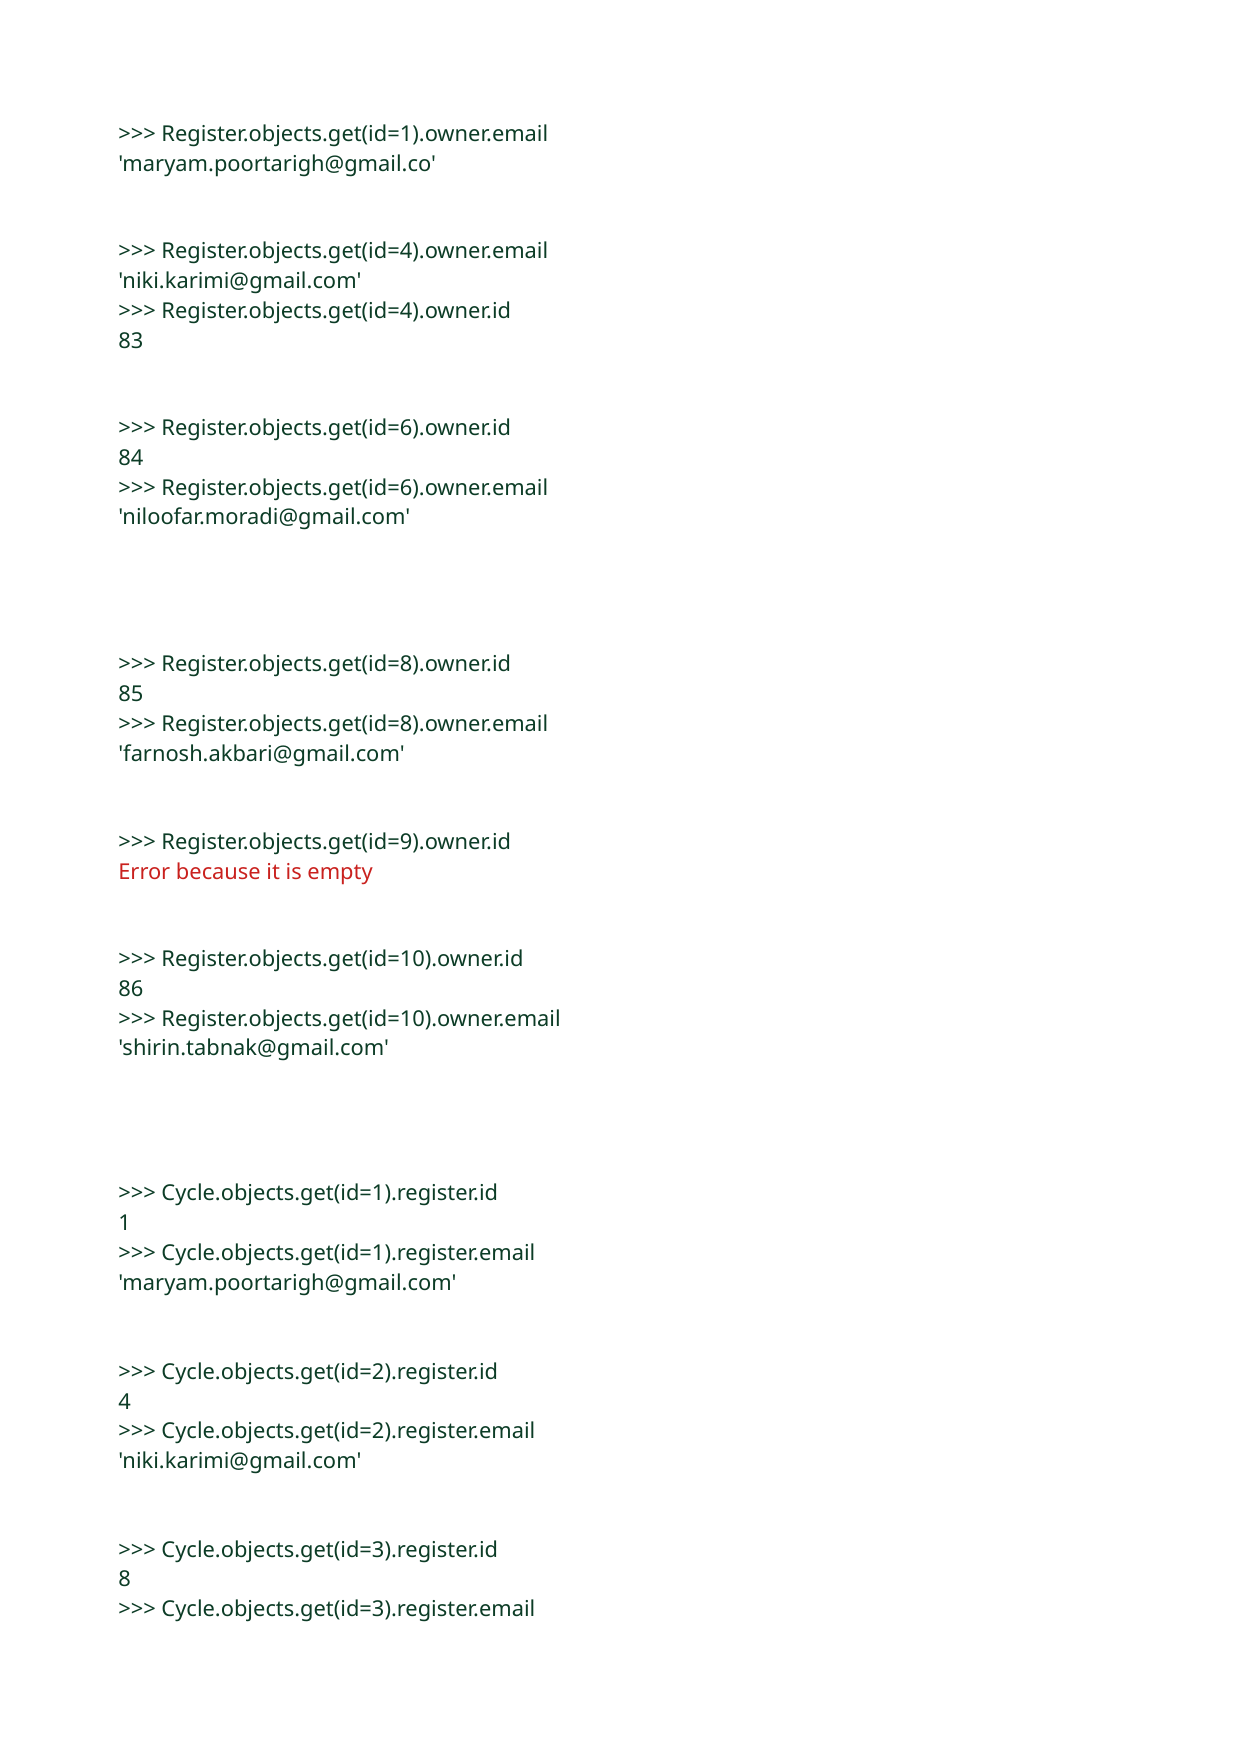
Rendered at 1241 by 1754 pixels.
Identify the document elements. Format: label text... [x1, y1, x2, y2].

text >>> Register.objects.get(id=10).owner.email [118, 1002, 1122, 1032]
text 'farnosh.akbari@gmail.com' [118, 737, 1122, 767]
text >>> Register.objects.get(id=6).owner.id [118, 412, 1122, 442]
text >>> Register.objects.get(id=1).owner.email [118, 118, 1122, 148]
text >>> Register.objects.get(id=4).owner.id [118, 295, 1122, 324]
text >>> Register.objects.get(id=6).owner.email [118, 471, 1122, 501]
text >>> Register.objects.get(id=10).owner.id [118, 943, 1122, 973]
text 'maryam.poortarigh@gmail.co' [118, 148, 1122, 178]
text 4 [118, 1386, 1122, 1415]
text 'maryam.poortarigh@gmail.com' [118, 1266, 1122, 1296]
text >>> Cycle.objects.get(id=3).register.email [118, 1593, 1122, 1623]
text >>> Register.objects.get(id=8).owner.email [118, 708, 1122, 737]
text 'niki.karimi@gmail.com' [118, 265, 1122, 295]
text >>> Cycle.objects.get(id=1).register.email [118, 1237, 1122, 1266]
text >>> Cycle.objects.get(id=3).register.id [118, 1533, 1122, 1563]
text 'shirin.tabnak@gmail.com' [118, 1032, 1122, 1062]
text 8 [118, 1563, 1122, 1593]
text 85 [118, 678, 1122, 708]
text >>> Cycle.objects.get(id=2).register.email [118, 1415, 1122, 1445]
text >>> Register.objects.get(id=8).owner.id [118, 648, 1122, 678]
text >>> Cycle.objects.get(id=2).register.id [118, 1356, 1122, 1386]
text >>> Register.objects.get(id=9).owner.id [118, 826, 1122, 856]
text 1 [118, 1207, 1122, 1237]
text 84 [118, 442, 1122, 471]
text >>> Cycle.objects.get(id=1).register.id [118, 1177, 1122, 1207]
text >>> Register.objects.get(id=4).owner.email [118, 235, 1122, 265]
text 'niki.karimi@gmail.com' [118, 1445, 1122, 1475]
text 83 [118, 324, 1122, 354]
text 'niloofar.moradi@gmail.com' [118, 501, 1122, 531]
text 86 [118, 973, 1122, 1002]
text Error because it is empty [118, 856, 1122, 885]
